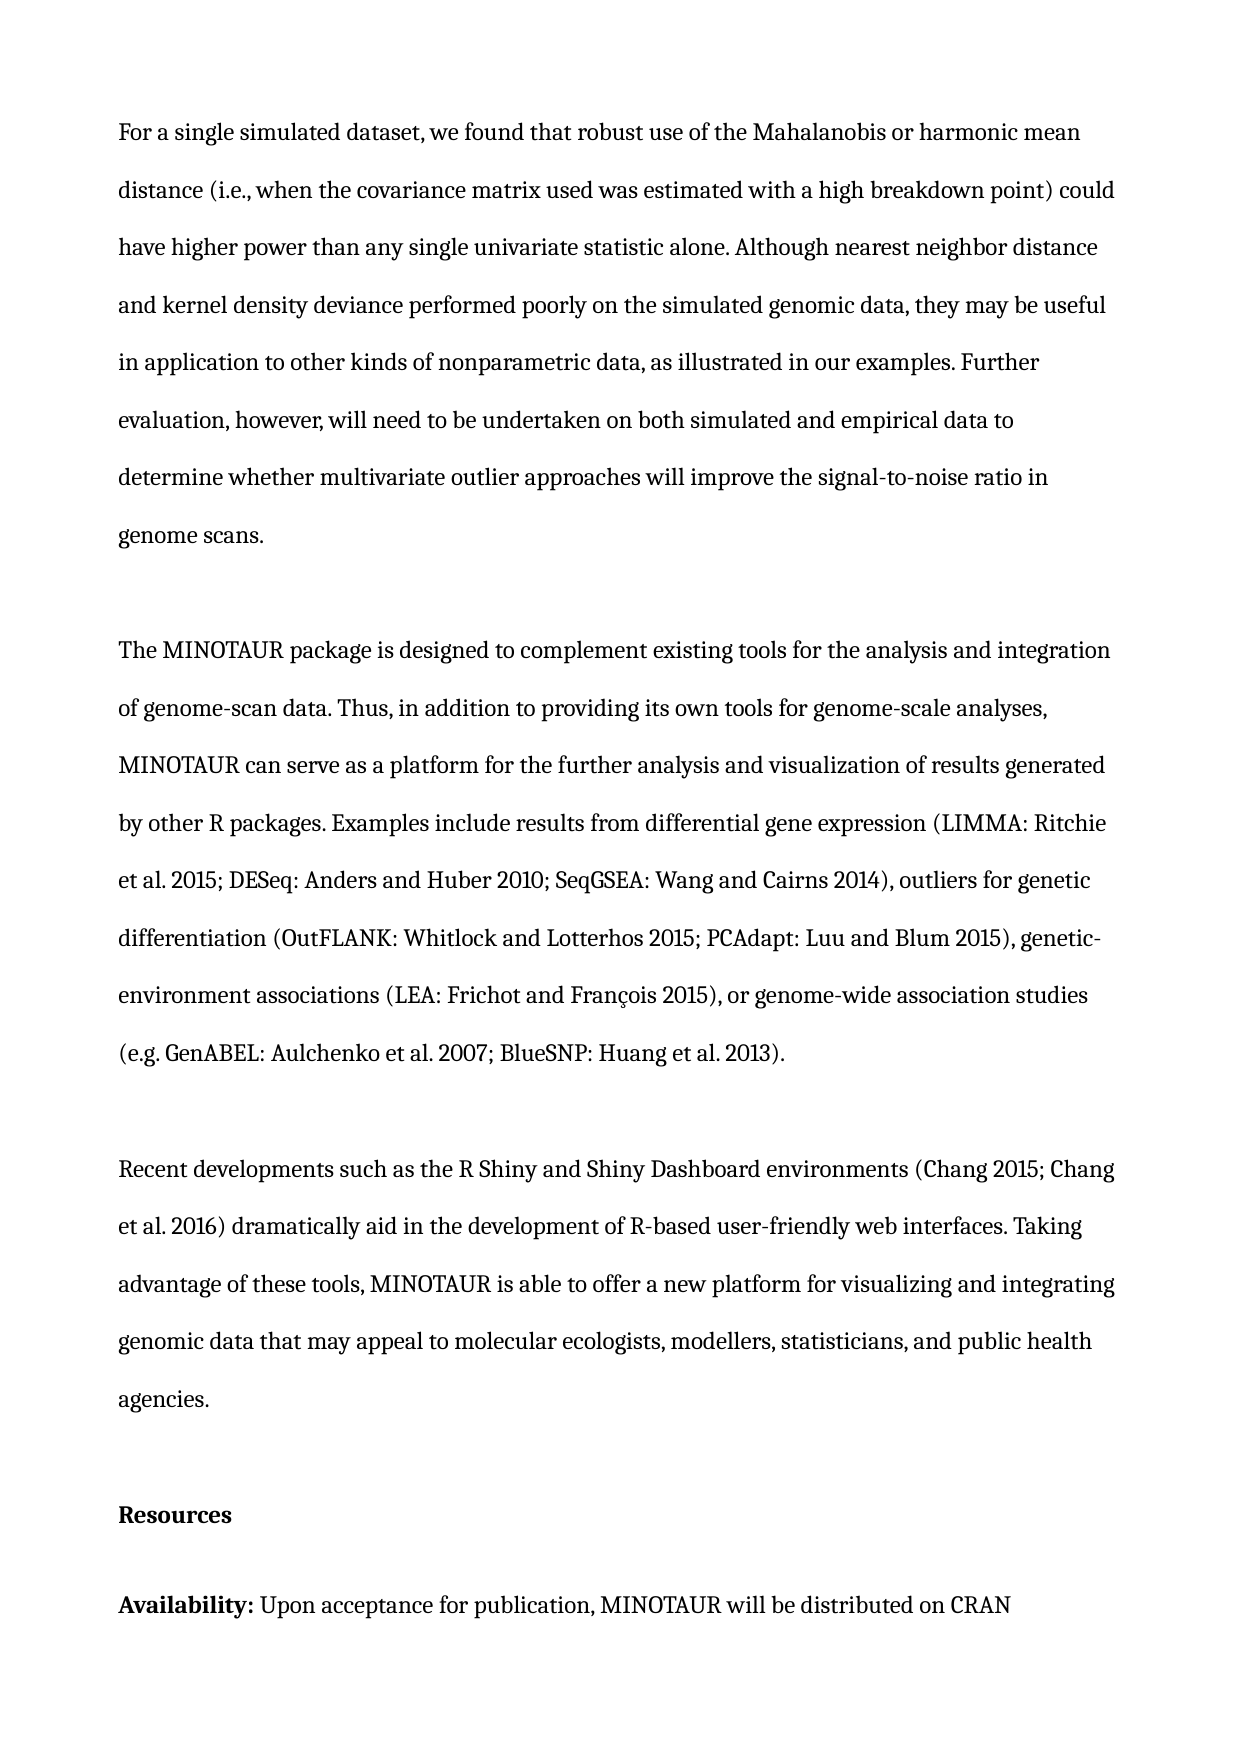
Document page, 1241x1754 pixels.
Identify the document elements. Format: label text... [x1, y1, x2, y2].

text For a single simulated dataset, we found that robust use of the Mahalanobis or harmonic mean distance (i.e., when the covariance matrix used was estimated with a high breakdown point) could have higher power than any single univariate statistic alone. Although nearest neighbor distance and kernel density deviance performed poorly on the simulated genomic data, they may be useful in application to other kinds of nonparametric data, as illustrated in our examples. Further evaluation, however, will need to be undertaken on both simulated and empirical data to determine whether multivariate outlier approaches will improve the signal-to-noise ratio in genome scans. [118, 118, 1122, 549]
text Recent developments such as the R Shiny and Shiny Dashboard environments (Chang 2015; Chang et al. 2016) dramatically aid in the development of R-based user-friendly web interfaces. Taking advantage of these tools, MINOTAUR is able to offer a new platform for visualizing and integrating genomic data that may appeal to molecular ecologists, modellers, statisticians, and public health agencies. [118, 1155, 1122, 1413]
text The MINOTAUR package is designed to complement existing tools for the analysis and integration of genome-scan data. Thus, in addition to providing its own tools for genome-scale analyses, MINOTAUR can serve as a platform for the further analysis and visualization of results generated by other R packages. Examples include results from differential gene expression (LIMMA: Ritchie et al. 2015; DESeq: Anders and Huber 2010; SeqGSEA: Wang and Cairns 2014), outliers for genetic differentiation (OutFLANK: Whitlock and Lotterhos 2015; PCAdapt: Luu and Blum 2015), genetic-environment associations (LEA: Frichot and François 2015), or genome-wide association studies (e.g. GenABEL: Aulchenko et al. 2007; BlueSNP: Huang et al. 2013). [118, 636, 1122, 1068]
text Resources [118, 1501, 1122, 1529]
text Availability: Upon acceptance for publication, MINOTAUR will be distributed on CRAN [118, 1591, 1122, 1620]
